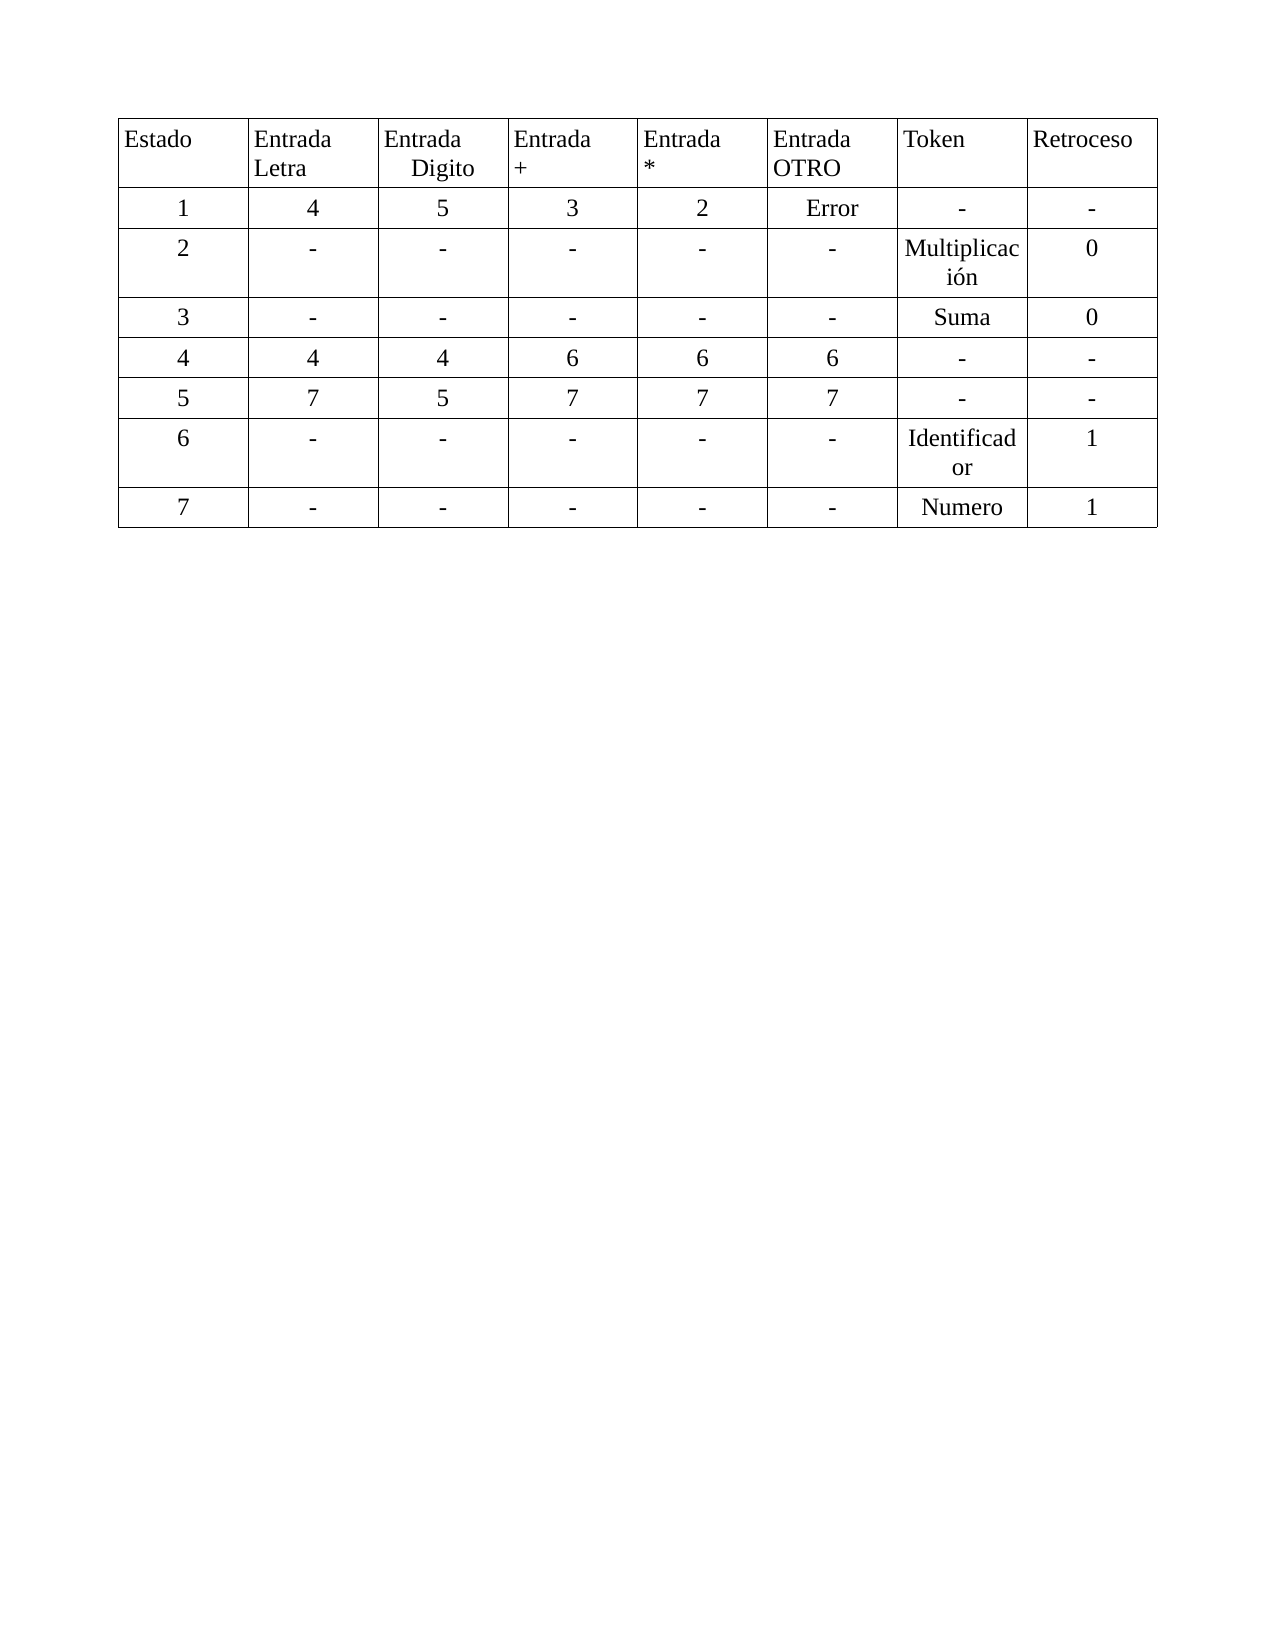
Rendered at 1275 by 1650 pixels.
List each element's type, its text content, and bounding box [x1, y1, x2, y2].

table_cell 7 [119, 488, 248, 527]
table_cell - [1028, 378, 1157, 417]
table_header Retroceso [1028, 119, 1157, 187]
table_cell 0 [1028, 298, 1157, 337]
table_cell 2 [638, 188, 767, 227]
table_header Entrada + [509, 119, 637, 187]
table_cell Error [768, 188, 897, 227]
table_cell - [638, 419, 767, 487]
table_cell - [509, 298, 637, 337]
table_cell - [249, 488, 378, 527]
table_cell - [509, 419, 637, 487]
table_cell - [249, 298, 378, 337]
table_cell 5 [379, 188, 508, 227]
table_cell - [379, 298, 508, 337]
table_header Entrada Digito [379, 119, 508, 187]
table_cell 6 [638, 338, 767, 377]
table_header Estado [119, 119, 248, 187]
table_cell 4 [249, 188, 378, 227]
table_cell 0 [1028, 229, 1157, 297]
table_cell 5 [379, 378, 508, 417]
table_cell 3 [119, 298, 248, 337]
table_cell - [638, 488, 767, 527]
table_cell - [249, 229, 378, 297]
table_cell - [638, 298, 767, 337]
table_header Entrada Letra [249, 119, 378, 187]
table_cell 7 [638, 378, 767, 417]
table_cell 6 [509, 338, 637, 377]
table_cell 2 [119, 229, 248, 297]
table_cell 7 [249, 378, 378, 417]
table_cell Numero [898, 488, 1027, 527]
table_cell Multiplicación [898, 229, 1027, 297]
table_cell - [1028, 338, 1157, 377]
table_cell - [768, 419, 897, 487]
table_cell 4 [119, 338, 248, 377]
table_cell - [249, 419, 378, 487]
table_cell - [898, 378, 1027, 417]
table_cell - [768, 229, 897, 297]
table_cell - [898, 188, 1027, 227]
table_cell 7 [509, 378, 637, 417]
table_header Token [898, 119, 1027, 187]
table_header Entrada OTRO [768, 119, 897, 187]
table_cell Identificador [898, 419, 1027, 487]
table_cell - [898, 338, 1027, 377]
table_cell 5 [119, 378, 248, 417]
table_cell - [509, 229, 637, 297]
table_cell 6 [119, 419, 248, 487]
table_cell - [638, 229, 767, 297]
table_cell 1 [119, 188, 248, 227]
table_cell 4 [249, 338, 378, 377]
table_cell - [1028, 188, 1157, 227]
table_cell - [379, 419, 508, 487]
table_cell 1 [1028, 488, 1157, 527]
table_cell - [379, 488, 508, 527]
table_cell Suma [898, 298, 1027, 337]
table_cell - [509, 488, 637, 527]
table_cell 1 [1028, 419, 1157, 487]
table_cell - [768, 298, 897, 337]
table_cell 6 [768, 338, 897, 377]
table_cell 4 [379, 338, 508, 377]
table_cell - [379, 229, 508, 297]
table_cell - [768, 488, 897, 527]
table_cell 3 [509, 188, 637, 227]
table_header Entrada * [638, 119, 767, 187]
table_cell 7 [768, 378, 897, 417]
